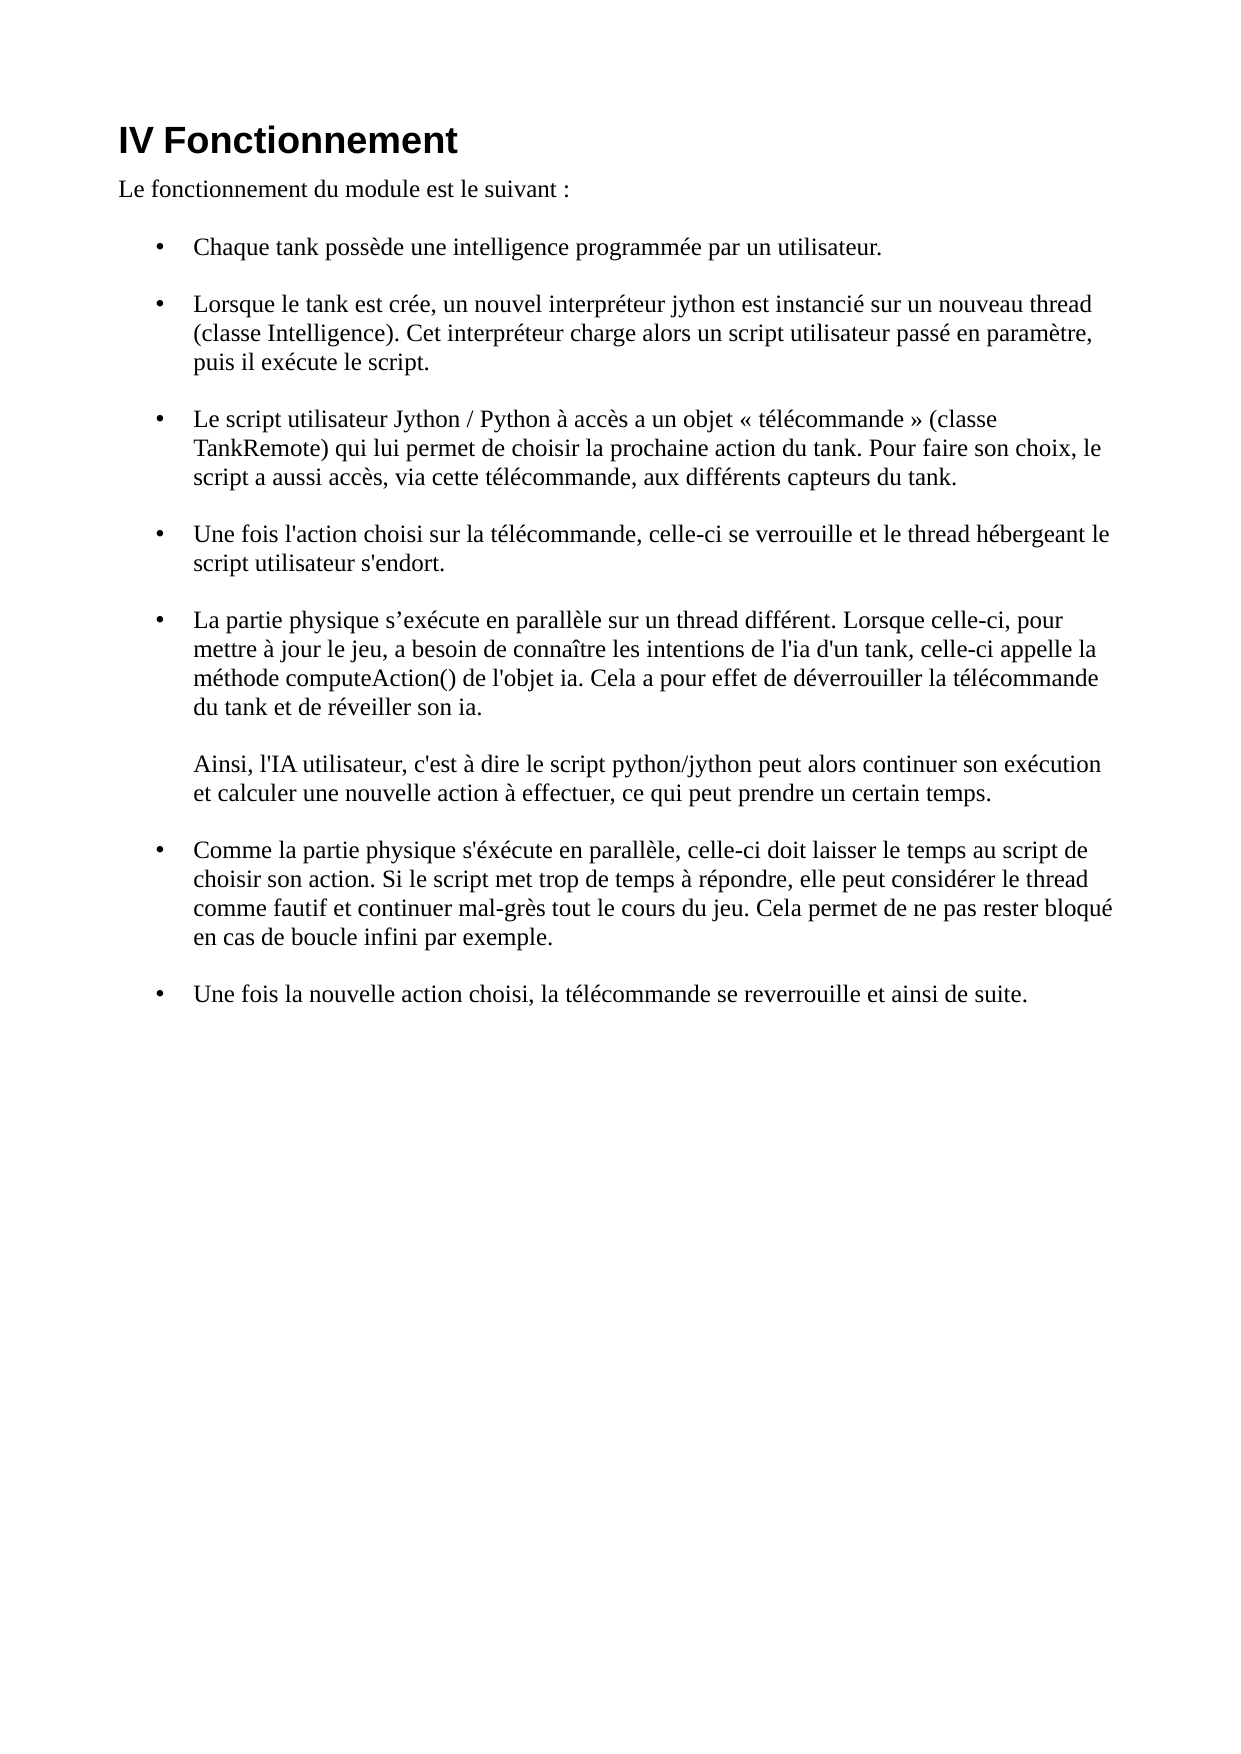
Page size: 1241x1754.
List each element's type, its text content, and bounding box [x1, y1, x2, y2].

list Le script utilisateur Jython / Python à accès a un objet « télécommande » (classe TankRemote) qui lui permet de choisir la prochaine action du tank. Pour faire son choix, le script a aussi accès, via cette télécommande, aux différents capteurs du tank. [156, 404, 1122, 491]
list Ainsi, l'IA utilisateur, c'est à dire le script python/jython peut alors continuer son exécution et calculer une nouvelle action à effectuer, ce qui peut prendre un certain temps. [156, 721, 1122, 807]
list Une fois la nouvelle action choisi, la télécommande se reverrouille et ainsi de suite. [156, 979, 1122, 1008]
list Comme la partie physique s'éxécute en parallèle, celle-ci doit laisser le temps au script de choisir son action. Si le script met trop de temps à répondre, elle peut considérer le thread comme fautif et continuer mal-grès tout le cours du jeu. Cela permet de ne pas rester bloqué en cas de boucle infini par exemple. [156, 836, 1122, 951]
list Une fois l'action choisi sur la télécommande, celle-ci se verrouille et le thread hébergeant le script utilisateur s'endort. [156, 519, 1122, 577]
subtitle Fonctionnement [118, 118, 1122, 162]
list Chaque tank possède une intelligence programmée par un utilisateur. [156, 232, 1122, 261]
text Le fonctionnement du module est le suivant : [118, 174, 1122, 203]
list La partie physique s’exécute en parallèle sur un thread différent. Lorsque celle-ci, pour mettre à jour le jeu, a besoin de connaître les intentions de l'ia d'un tank, celle-ci appelle la méthode computeAction() de l'objet ia. Cela a pour effet de déverrouiller la télécommande du tank et de réveiller son ia. [156, 606, 1122, 721]
list Lorsque le tank est crée, un nouvel interpréteur jython est instancié sur un nouveau thread (classe Intelligence). Cet interpréteur charge alors un script utilisateur passé en paramètre, puis il exécute le script. [156, 289, 1122, 376]
